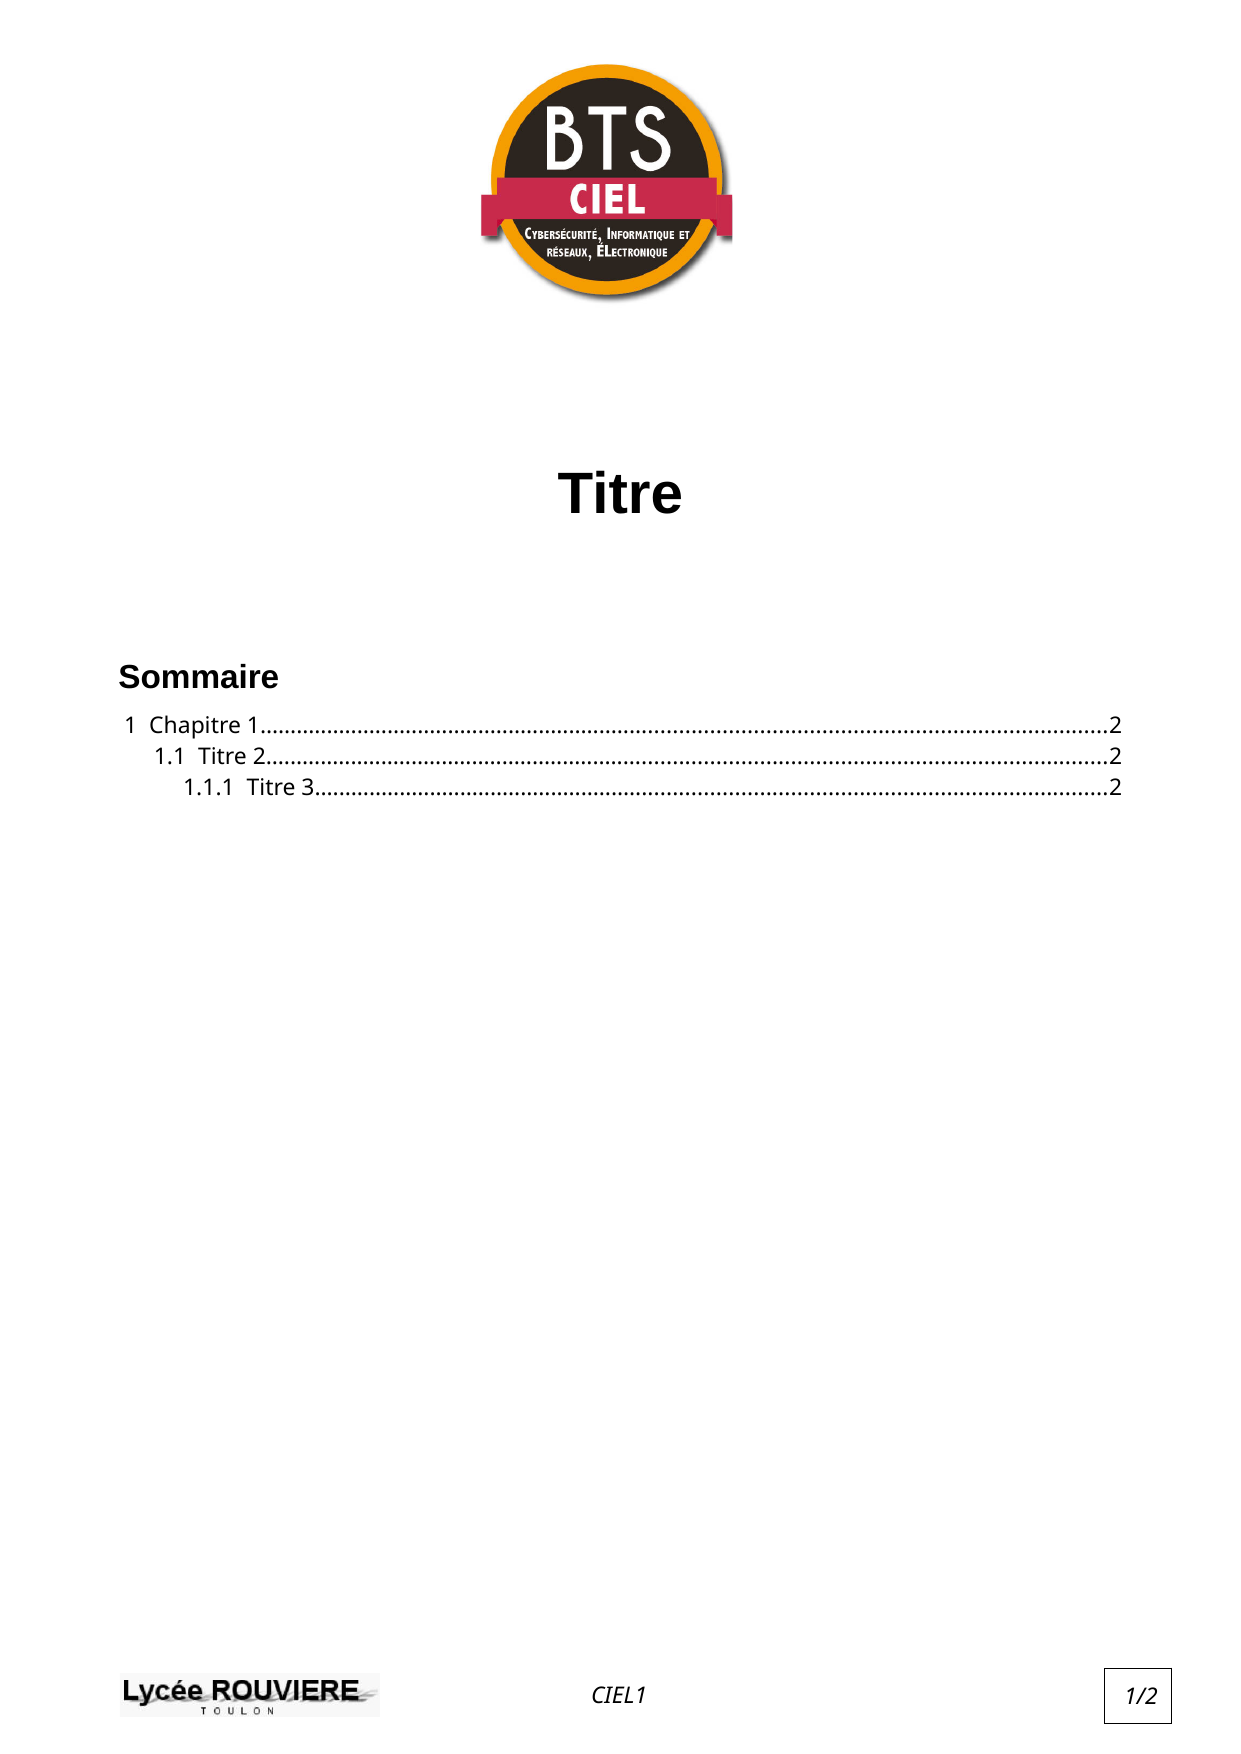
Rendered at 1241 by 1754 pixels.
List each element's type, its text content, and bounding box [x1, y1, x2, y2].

text 1 Chapitre 1 2 [118, 708, 1122, 740]
subtitle Sommaire [118, 658, 1122, 696]
text 1.1 Titre 2 2 [148, 740, 1122, 771]
picture [479, 59, 733, 312]
title Titre [118, 459, 1122, 526]
text 1.1.1 Titre 3 2 [177, 771, 1122, 802]
picture [119, 1673, 380, 1717]
